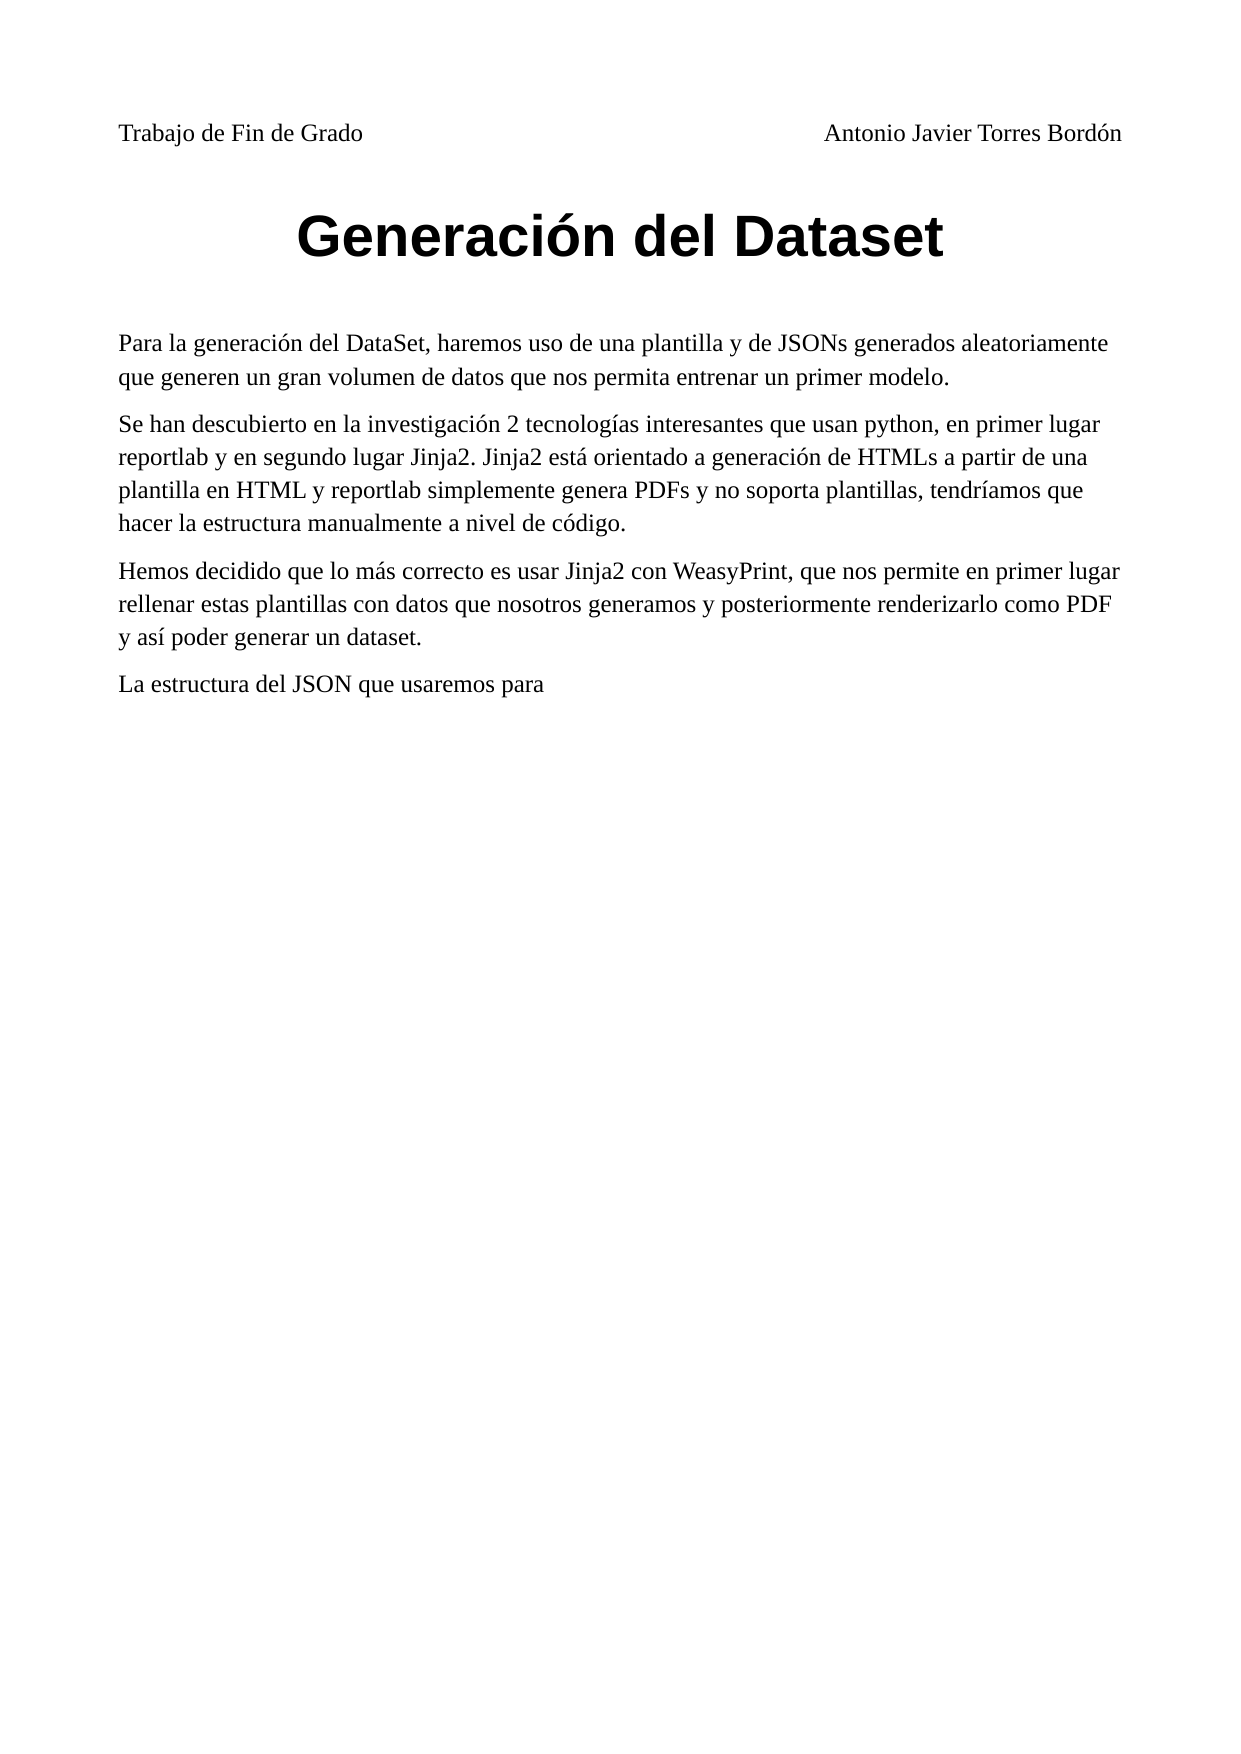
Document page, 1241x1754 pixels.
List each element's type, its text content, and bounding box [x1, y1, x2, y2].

text Se han descubierto en la investigación 2 tecnologías interesantes que usan python, en primer lugar reportlab y en segundo lugar Jinja2. Jinja2 está orientado a generación de HTMLs a partir de una plantilla en HTML y reportlab simplemente genera PDFs y no soporta plantillas, tendríamos que hacer la estructura manualmente a nivel de código. [118, 409, 1122, 537]
text Para la generación del DataSet, haremos uso de una plantilla y de JSONs generados aleatoriamente que generen un gran volumen de datos que nos permita entrenar un primer modelo. [118, 328, 1122, 390]
text Hemos decidido que lo más correcto es usar Jinja2 con WeasyPrint, que nos permite en primer lugar rellenar estas plantillas con datos que nosotros generamos y posteriormente renderizarlo como PDF y así poder generar un dataset. [118, 556, 1122, 651]
title Generación del Dataset [118, 201, 1122, 268]
text La estructura del JSON que usaremos para [118, 669, 1122, 698]
